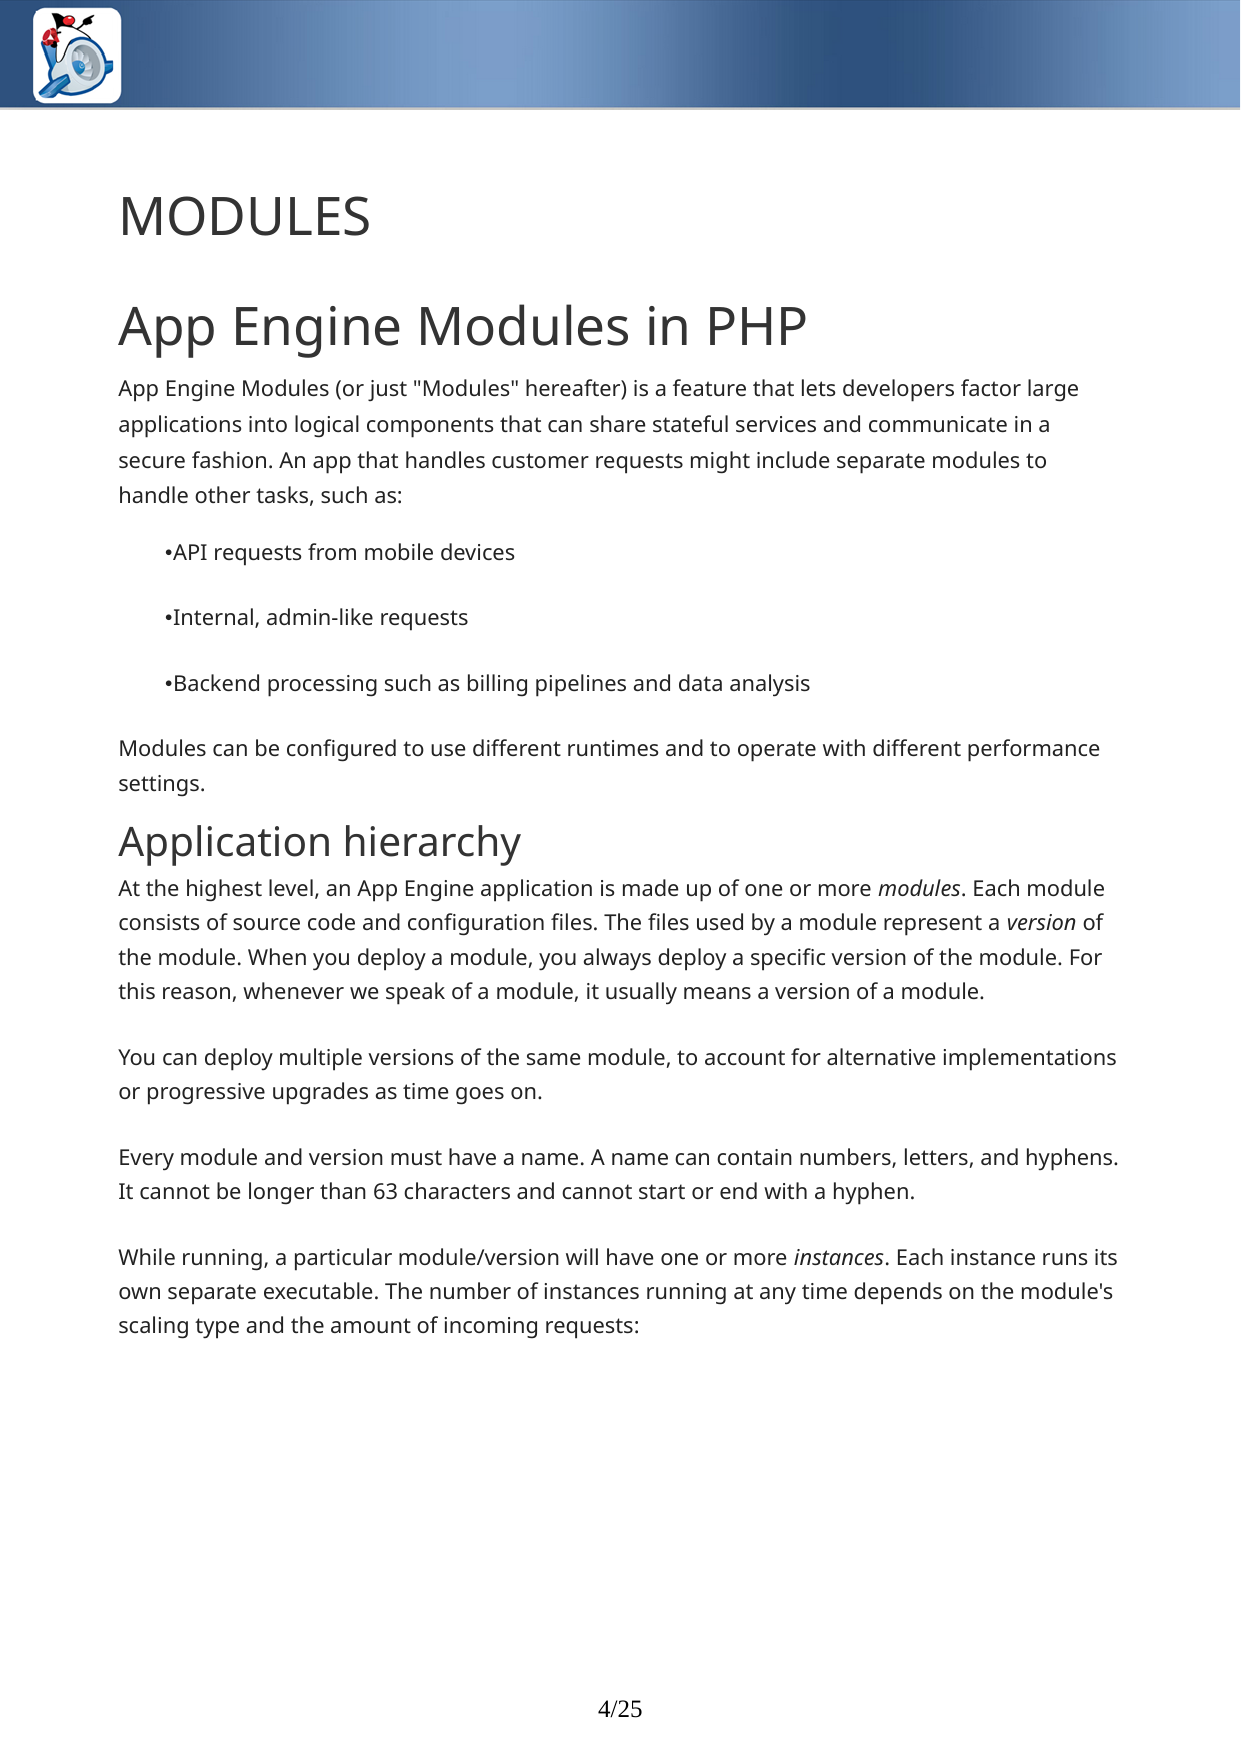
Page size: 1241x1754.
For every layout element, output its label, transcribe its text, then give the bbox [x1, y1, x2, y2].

picture [0, 0, 1241, 110]
subtitle MODULES [118, 178, 1122, 251]
list Internal, admin-like requests [118, 597, 1106, 632]
text Modules can be configured to use different runtimes and to operate with different performance settings. [118, 729, 1122, 797]
subtitle Application hierarchy [118, 813, 1122, 868]
text App Engine Modules (or just "Modules" hereafter) is a feature that lets developers factor large applications into logical components that can share stateful services and communicate in a secure fashion. An app that handles customer requests might include separate modules to handle other tasks, such as: [118, 373, 1122, 510]
text Every module and version must have a name. A name can contain numbers, letters, and hyphens. It cannot be longer than 63 characters and cannot start or end with a hyphen. [118, 1137, 1122, 1206]
subtitle App Engine Modules in PHP [118, 288, 1122, 361]
list API requests from mobile devices [118, 532, 1106, 566]
text While running, a particular module/version will have one or more instances. Each instance runs its own separate executable. The number of instances running at any time depends on the module's scaling type and the amount of incoming requests: [118, 1237, 1122, 1340]
text You can deploy multiple versions of the same module, to account for alternative implementations or progressive upgrades as time goes on. [118, 1037, 1122, 1106]
list Backend processing such as billing pipelines and data analysis [118, 663, 1106, 697]
text At the highest level, an App Engine application is made up of one or more modules. Each module consists of source code and configuration files. The files used by a module represent a version of the module. When you deploy a module, you always deploy a specific version of the module. For this reason, whenever we speak of a module, it usually means a version of a module. [118, 868, 1122, 1006]
